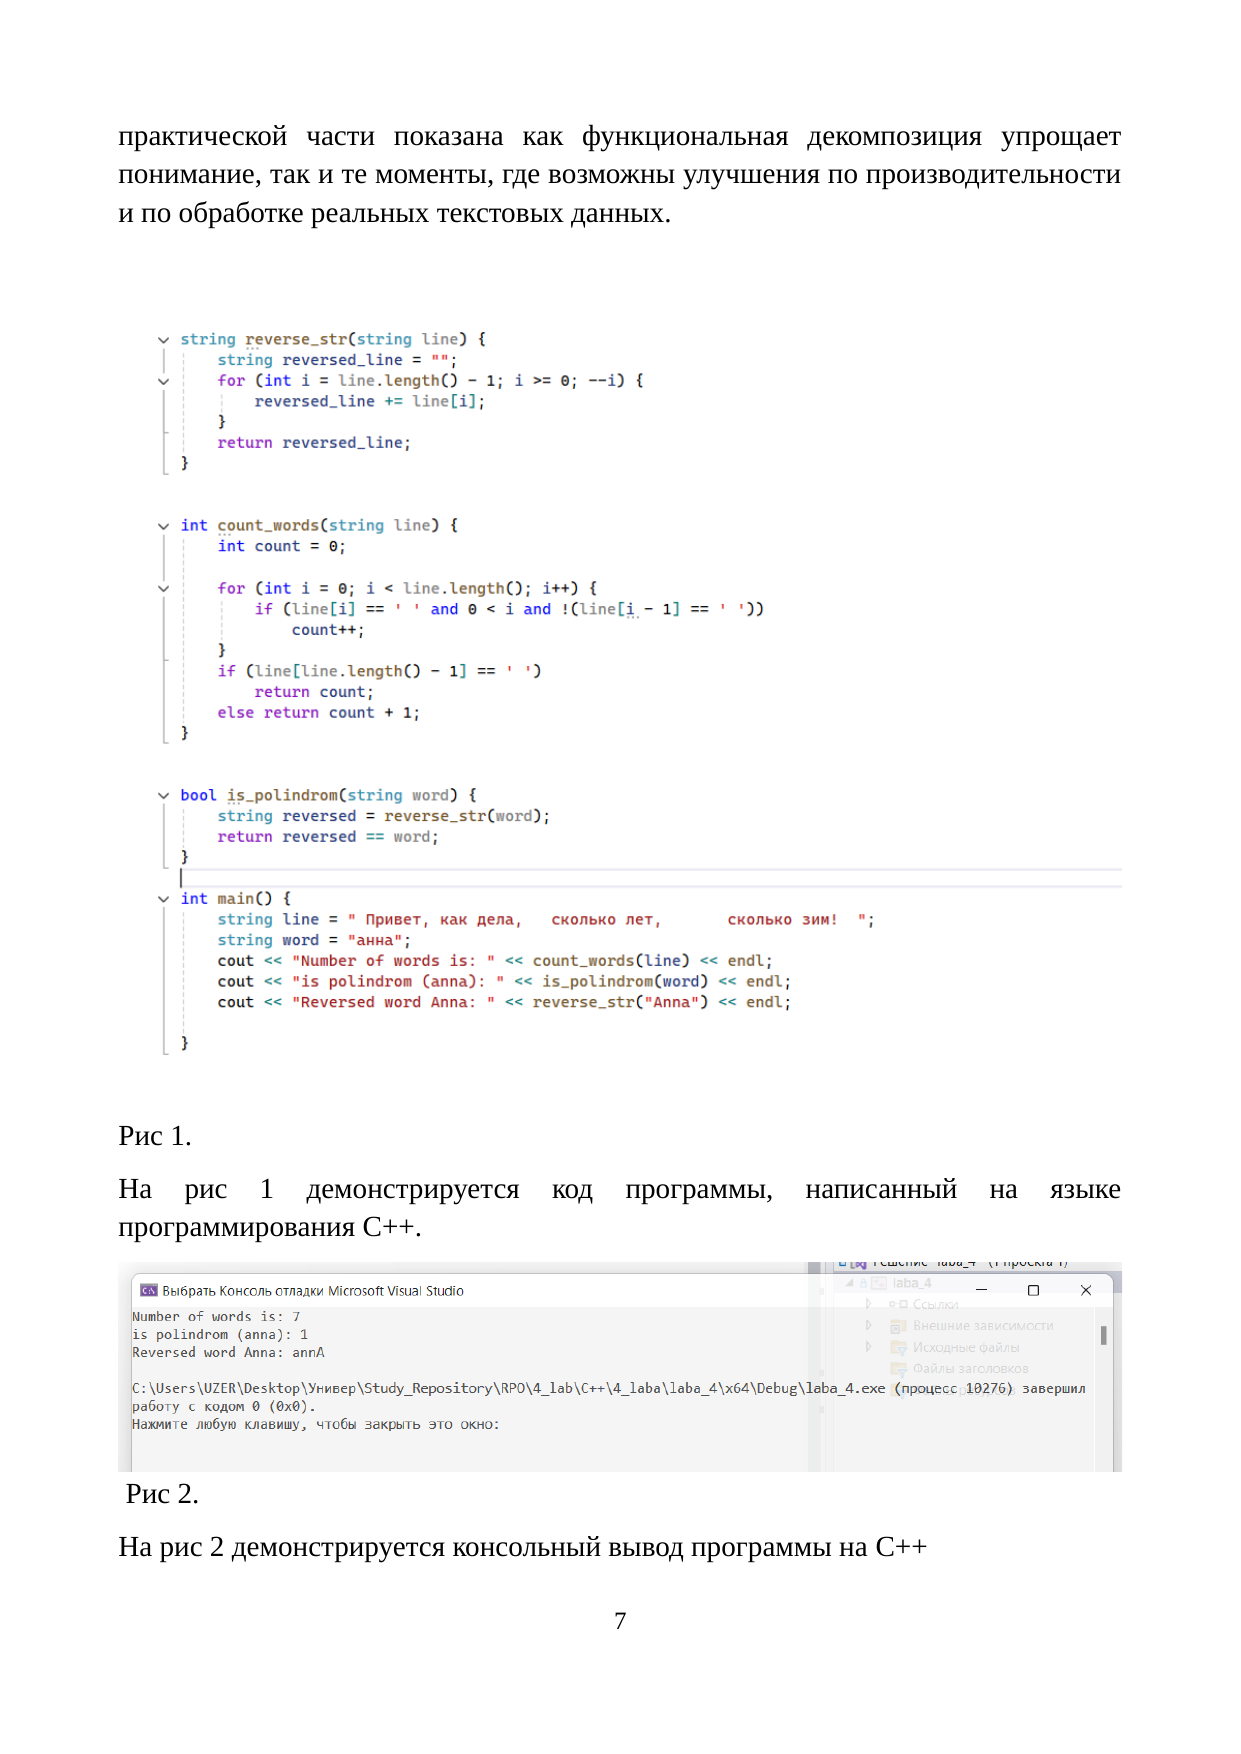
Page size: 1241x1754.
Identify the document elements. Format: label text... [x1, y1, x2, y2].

text практической части показана как функциональная декомпозиция упрощает понимание, так и те моменты, где возможны улучшения по производительности и по обработке реальных текстовых данных. [118, 118, 1122, 229]
text На рис 1 демонстрируется код программы, написанный на языке программирования C++. [118, 1171, 1122, 1243]
picture [118, 1262, 1123, 1472]
text Рис 1. [118, 1118, 1122, 1151]
text На рис 2 демонстрируется консольный вывод программы на C++ [118, 1529, 1122, 1563]
text Рис 2. [118, 1472, 1122, 1510]
picture [118, 301, 1123, 1060]
